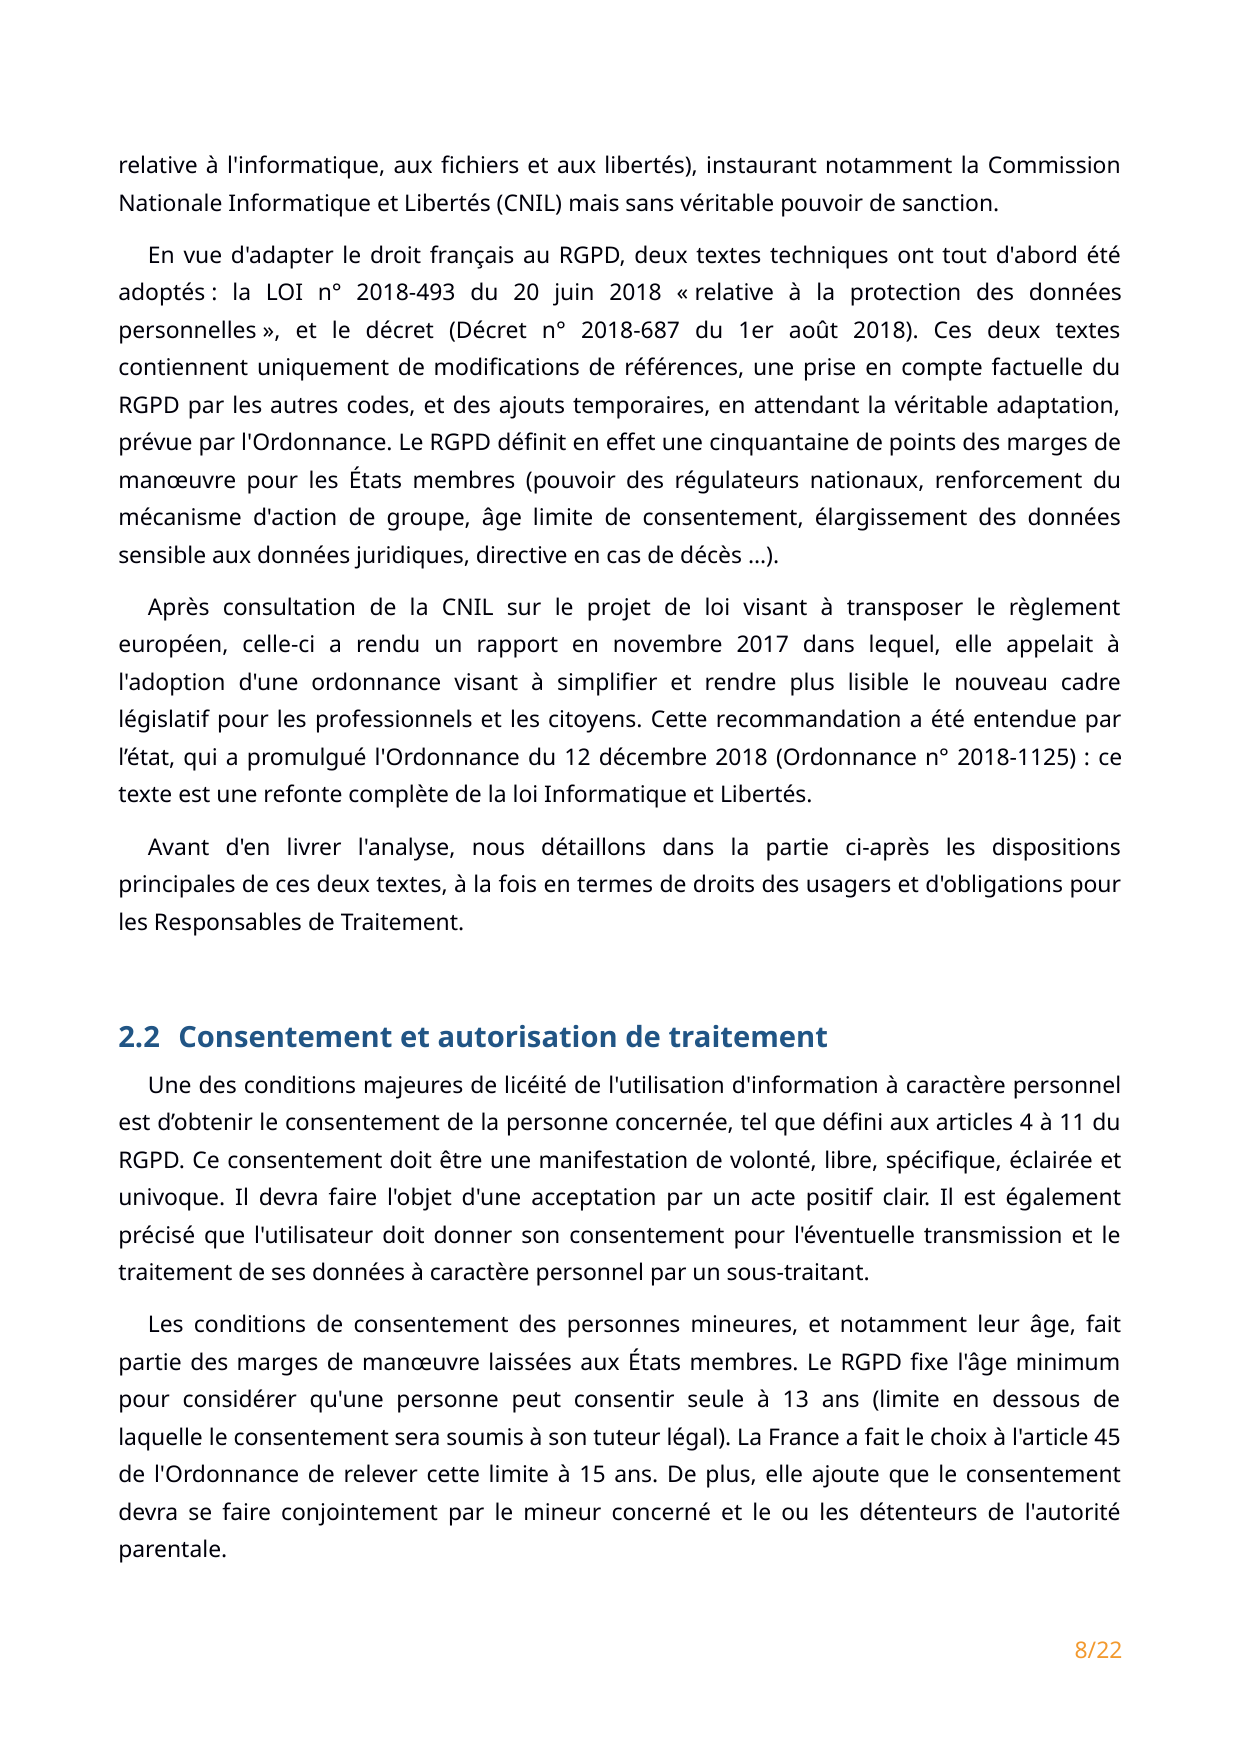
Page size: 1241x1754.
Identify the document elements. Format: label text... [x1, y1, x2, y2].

text Avant d'en livrer l'analyse, nous détaillons dans la partie ci-après les dispositions principales de ces deux textes, à la fois en termes de droits des usagers et d'obligations pour les Responsables de Traitement. [118, 831, 1122, 937]
text En vue d'adapter le droit français au RGPD, deux textes techniques ont tout d'abord été adoptés : la LOI n° 2018-493 du 20 juin 2018 « relative à la protection des données personnelles », et le décret (Décret n° 2018-687 du 1er août 2018). Ces deux textes contiennent uniquement de modifications de références, une prise en compte factuelle du RGPD par les autres codes, et des ajouts temporaires, en attendant la véritable adaptation, prévue par l'Ordonnance. Le RGPD définit en effet une cinquantaine de points des marges de manœuvre pour les États membres (pouvoir des régulateurs nationaux, renforcement du mécanisme d'action de groupe, âge limite de consentement, élargissement des données sensible aux données juridiques, directive en cas de décès …). [118, 239, 1122, 570]
text Les conditions de consentement des personnes mineures, et notamment leur âge, fait partie des marges de manœuvre laissées aux États membres. Le RGPD fixe l'âge minimum pour considérer qu'une personne peut consentir seule à 13 ans (limite en dessous de laquelle le consentement sera soumis à son tuteur légal). La France a fait le choix à l'article 45 de l'Ordonnance de relever cette limite à 15 ans. De plus, elle ajoute que le consentement devra se faire conjointement par le mineur concerné et le ou les détenteurs de l'autorité parentale. [118, 1308, 1122, 1564]
text Une des conditions majeures de licéité de l'utilisation d'information à caractère personnel est d’obtenir le consentement de la personne concernée, tel que défini aux articles 4 à 11 du RGPD. Ce consentement doit être une manifestation de volonté, libre, spécifique, éclairée et univoque. Il devra faire l'objet d'une acceptation par un acte positif clair. Il est également précisé que l'utilisateur doit donner son consentement pour l'éventuelle transmission et le traitement de ses données à caractère personnel par un sous-traitant. [118, 1069, 1122, 1287]
text Après consultation de la CNIL sur le projet de loi visant à transposer le règlement européen, celle-ci a rendu un rapport en novembre 2017 dans lequel, elle appelait à l'adoption d'une ordonnance visant à simplifier et rendre plus lisible le nouveau cadre législatif pour les professionnels et les citoyens. Cette recommandation a été entendue par l’état, qui a promulgué l'Ordonnance du 12 décembre 2018 (Ordonnance n° 2018-1125) : ce texte est une refonte complète de la loi Informatique et Libertés. [118, 591, 1122, 810]
subtitle Consentement et autorisation de traitement [118, 1017, 1122, 1056]
text relative à l'informatique, aux fichiers et aux libertés), instaurant notamment la Commission Nationale Informatique et Libertés (CNIL) mais sans véritable pouvoir de sanction. [118, 149, 1122, 218]
